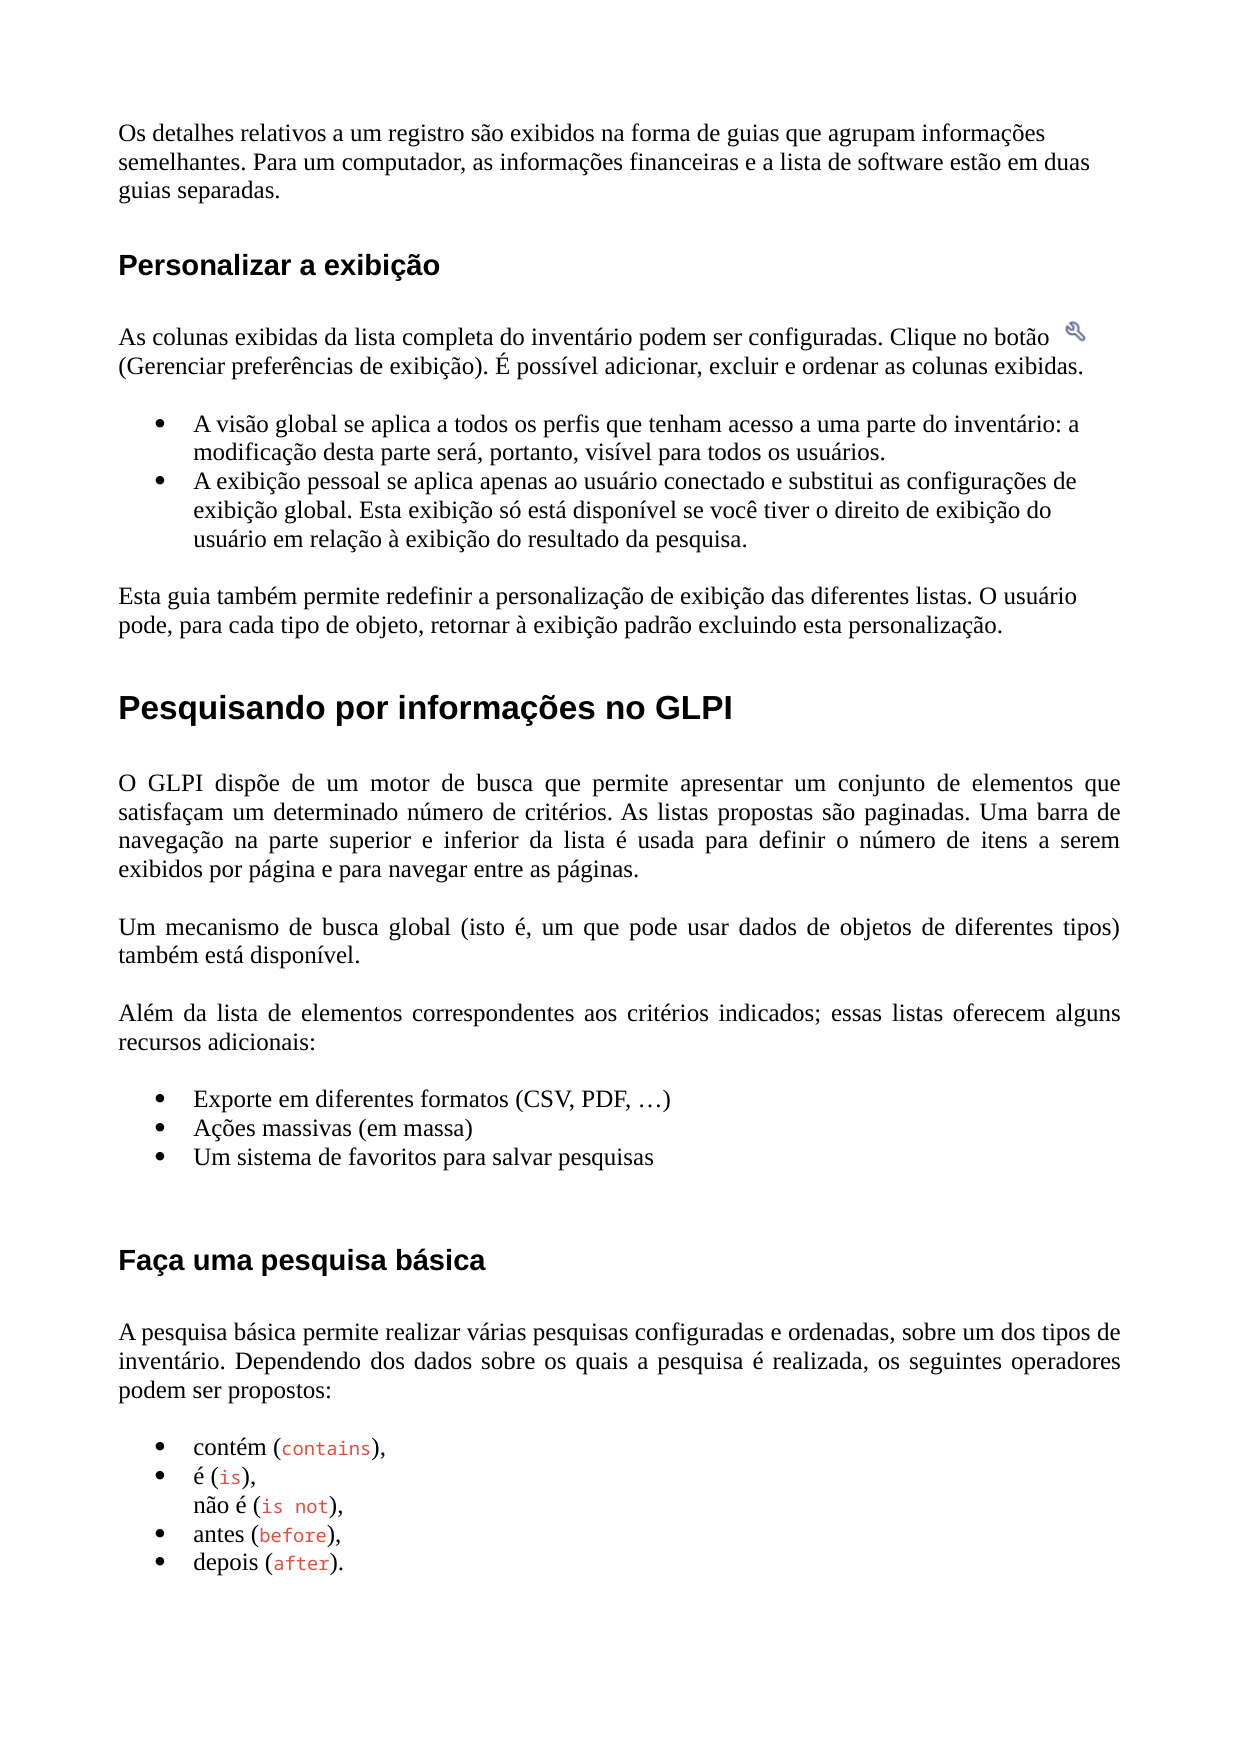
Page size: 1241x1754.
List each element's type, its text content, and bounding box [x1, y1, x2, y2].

subtitle Faça uma pesquisa básica [118, 1243, 1122, 1276]
list Ações massivas (em massa) [156, 1113, 1122, 1142]
list é (is), não é (is not), [156, 1461, 1122, 1519]
subtitle Pesquisando por informações no GLPI [118, 688, 1122, 727]
list contém (contains), [156, 1432, 1122, 1461]
text A pesquisa básica permite realizar várias pesquisas configuradas e ordenadas, sobre um dos tipos de inventário. Dependendo dos dados sobre os quais a pesquisa é realizada, os seguintes operadores podem ser propostos: [118, 1317, 1122, 1404]
subtitle Personalizar a exibição [118, 248, 1122, 281]
list A visão global se aplica a todos os perfis que tenham acesso a uma parte do inventário: a modificação desta parte será, portanto, visível para todos os usuários. [156, 409, 1122, 466]
text Os detalhes relativos a um registro são exibidos na forma de guias que agrupam informações semelhantes. Para um computador, as informações financeiras e a lista de software estão em duas guias separadas. [118, 118, 1122, 204]
text Um mecanismo de busca global (isto é, um que pode usar dados de objetos de diferentes tipos) também está disponível. [118, 912, 1122, 969]
list Exporte em diferentes formatos (CSV, PDF, …) [156, 1084, 1122, 1113]
text Além da lista de elementos correspondentes aos critérios indicados; essas listas oferecem alguns recursos adicionais: [118, 998, 1122, 1056]
text Esta guia também permite redefinir a personalização de exibição das diferentes listas. O usuário pode, para cada tipo de objeto, retornar à exibição padrão excluindo esta personalização. [118, 581, 1122, 639]
list depois (after). [156, 1547, 1122, 1576]
text As colunas exibidas da lista completa do inventário podem ser configuradas. Clique no botão (Gerenciar preferências de exibição). É possível adicionar, excluir e ordenar as colunas exibidas. [118, 322, 1122, 380]
text O GLPI dispõe de um motor de busca que permite apresentar um conjunto de elementos que satisfaçam um determinado número de critérios. As listas propostas são paginadas. Uma barra de navegação na parte superior e inferior da lista é usada para definir o número de itens a serem exibidos por página e para navegar entre as páginas. [118, 768, 1122, 883]
list A exibição pessoal se aplica apenas ao usuário conectado e substitui as configurações de exibição global. Esta exibição só está disponível se você tiver o direito de exibição do usuário em relação à exibição do resultado da pesquisa. [156, 466, 1122, 552]
list Um sistema de favoritos para salvar pesquisas [156, 1142, 1122, 1171]
list antes (before), [156, 1519, 1122, 1547]
picture [1056, 315, 1097, 350]
